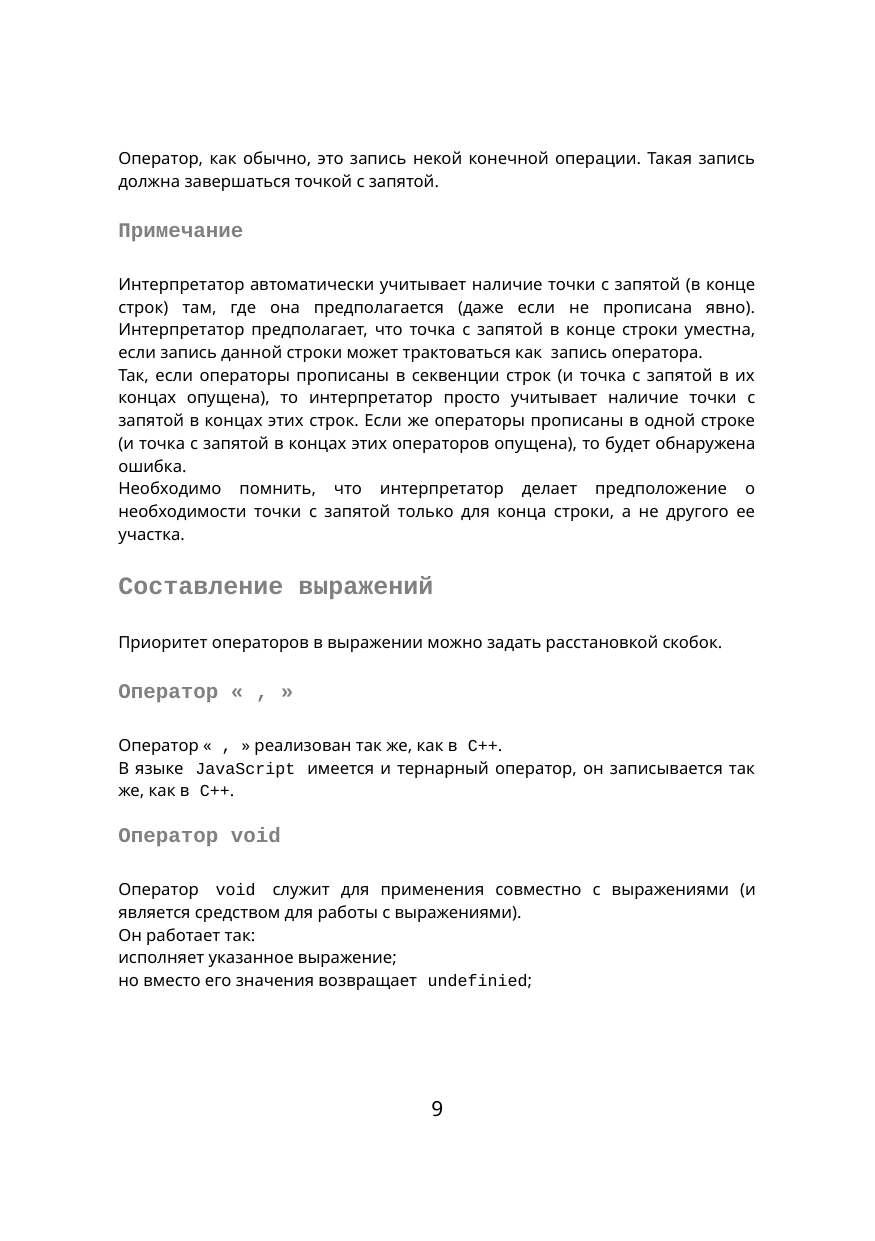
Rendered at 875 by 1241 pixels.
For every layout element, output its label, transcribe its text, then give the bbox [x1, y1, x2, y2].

text Оператор « , » реализован так же, как в C++. [118, 733, 756, 756]
text В языке JavaScript имеется и тернарный оператор, он записывается так же, как в C++. [118, 756, 756, 802]
text Приоритет операторов в выражении можно задать расстановкой скобок. [118, 630, 756, 653]
text Составление выражений [118, 573, 756, 602]
text но вместо его значения возвращает undefinied; [118, 968, 756, 991]
text Так, если операторы прописаны в секвенции строк (и точка с запятой в их концах опущена), то интерпретатор просто учитывает наличие точки с запятой в концах этих строк. Если же операторы прописаны в одной строке (и точка с запятой в концах этих операторов опущена), то будет обнаружена ошибка. [118, 363, 756, 477]
text Примечание [118, 220, 756, 244]
text Оператор void служит для применения совместно с выражениями (и является средством для работы с выражениями). [118, 878, 756, 923]
text исполняет указанное выражение; [118, 946, 756, 968]
text Он работает так: [118, 923, 756, 946]
text Необходимо помнить, что интерпретатор делает предположение о необходимости точки с запятой только для конца строки, а не другого ее участка. [118, 477, 756, 545]
text Оператор « , » [118, 681, 756, 705]
text Интерпретатор автоматически учитывает наличие точки с запятой (в конце строк) там, где она предполагается (даже если не прописана явно). Интерпретатор предполагает, что точка с запятой в конце строки уместна, если запись данной строки может трактоваться как запись оператора. [118, 272, 756, 363]
text Оператор void [118, 826, 756, 849]
text Оператор, как обычно, это запись некой конечной операции. Такая запись должна завершаться точкой с запятой. [118, 147, 756, 192]
